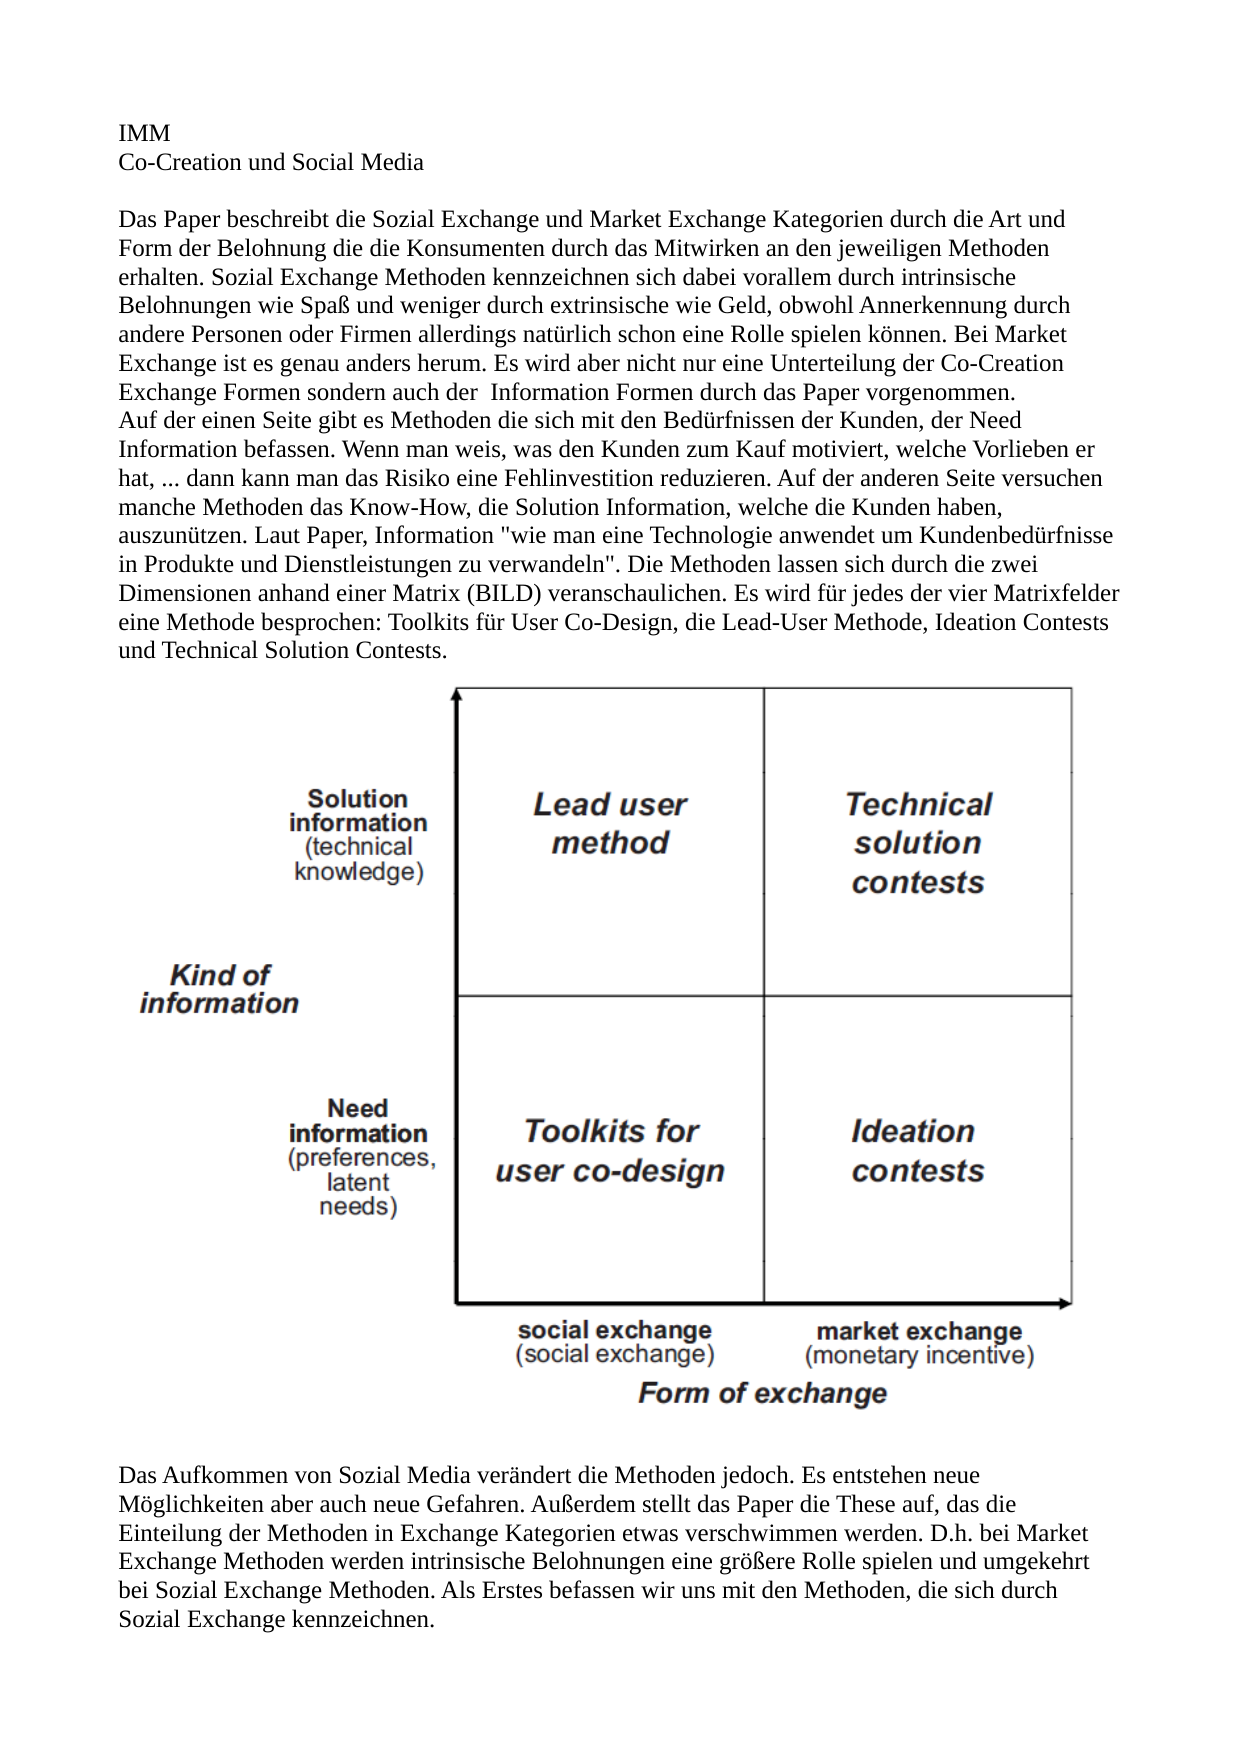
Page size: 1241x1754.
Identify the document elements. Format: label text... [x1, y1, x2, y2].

text Das Aufkommen von Sozial Media verändert die Methoden jedoch. Es entstehen neue Möglichkeiten aber auch neue Gefahren. Außerdem stellt das Paper die These auf, das die Einteilung der Methoden in Exchange Kategorien etwas verschwimmen werden. D.h. bei Market Exchange Methoden werden intrinsische Belohnungen eine größere Rolle spielen und umgekehrt bei Sozial Exchange Methoden. Als Erstes befassen wir uns mit den Methoden, die sich durch Sozial Exchange kennzeichnen. [118, 1460, 1122, 1633]
text Co-Creation und Social Media [118, 147, 1122, 176]
text IMM [118, 118, 1122, 147]
text Auf der einen Seite gibt es Methoden die sich mit den Bedürfnissen der Kunden, der Need Information befassen. Wenn man weis, was den Kunden zum Kauf motiviert, welche Vorlieben er hat, ... dann kann man das Risiko eine Fehlinvestition reduzieren. Auf der anderen Seite versuchen manche Methoden das Know-How, die Solution Information, welche die Kunden haben, auszunützen. Laut Paper, Information "wie man eine Technologie anwendet um Kundenbedürfnisse in Produkte und Dienstleistungen zu verwandeln". Die Methoden lassen sich durch die zwei Dimensionen anhand einer Matrix (BILD) veranschaulichen. Es wird für jedes der vier Matrixfelder eine Methode besprochen: Toolkits für User Co-Design, die Lead-User Methode, Ideation Contests und Technical Solution Contests. [118, 406, 1122, 664]
picture [118, 664, 1122, 1432]
text Das Paper beschreibt die Sozial Exchange und Market Exchange Kategorien durch die Art und Form der Belohnung die die Konsumenten durch das Mitwirken an den jeweiligen Methoden erhalten. Sozial Exchange Methoden kennzeichnen sich dabei vorallem durch intrinsische Belohnungen wie Spaß und weniger durch extrinsische wie Geld, obwohl Annerkennung durch andere Personen oder Firmen allerdings natürlich schon eine Rolle spielen können. Bei Market Exchange ist es genau anders herum. Es wird aber nicht nur eine Unterteilung der Co-Creation Exchange Formen sondern auch der Information Formen durch das Paper vorgenommen. [118, 204, 1122, 406]
